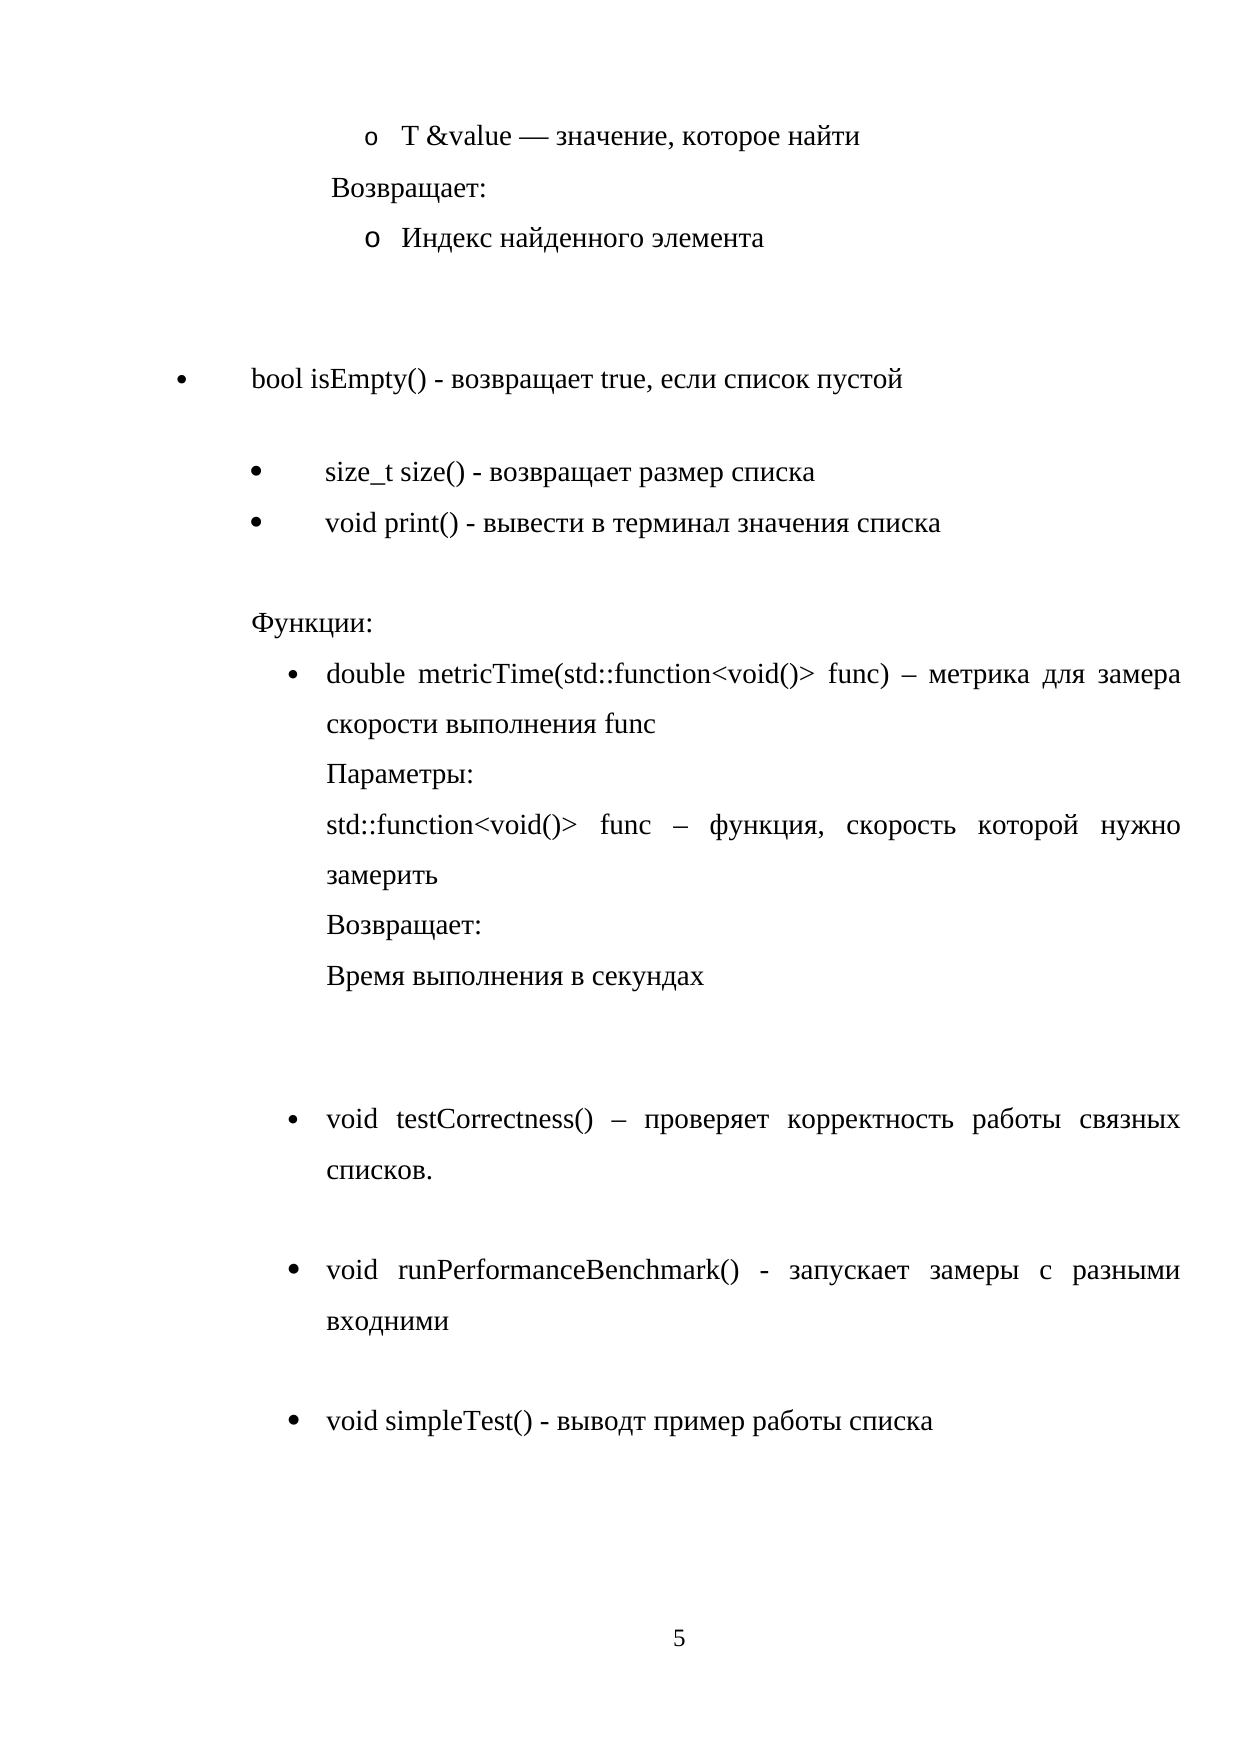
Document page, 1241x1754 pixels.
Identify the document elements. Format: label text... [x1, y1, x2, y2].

list bool isEmpty() - возвращает true, если список пустой [177, 361, 1181, 394]
list void runPerformanceBenchmark() - запускает замеры с разными входними [288, 1252, 1181, 1336]
list void print() - вывести в терминал значения списка [177, 505, 1181, 538]
list Индекс найденного элемента [363, 221, 1181, 257]
list Время выполнения в секундах [326, 958, 1181, 991]
list Возвращает: [331, 170, 1181, 204]
list double metricTime(std::function<void()> func) – метрика для замера скорости выполнения func [288, 656, 1181, 740]
list T &value — значение, которое найти [363, 118, 1181, 153]
list void simpleTest() - выводт пример работы списка [288, 1403, 1181, 1437]
list void testCorrectness() – проверяет корректность работы связных списков. [288, 1101, 1181, 1185]
list std::function<void()> func – функция, скорость которой нужно замерить [326, 807, 1181, 891]
list Параметры: [326, 756, 1181, 790]
list size_t size() - возвращает размер списка [177, 454, 1181, 488]
text Функции: [177, 606, 1181, 639]
list Возвращает: [326, 907, 1181, 941]
